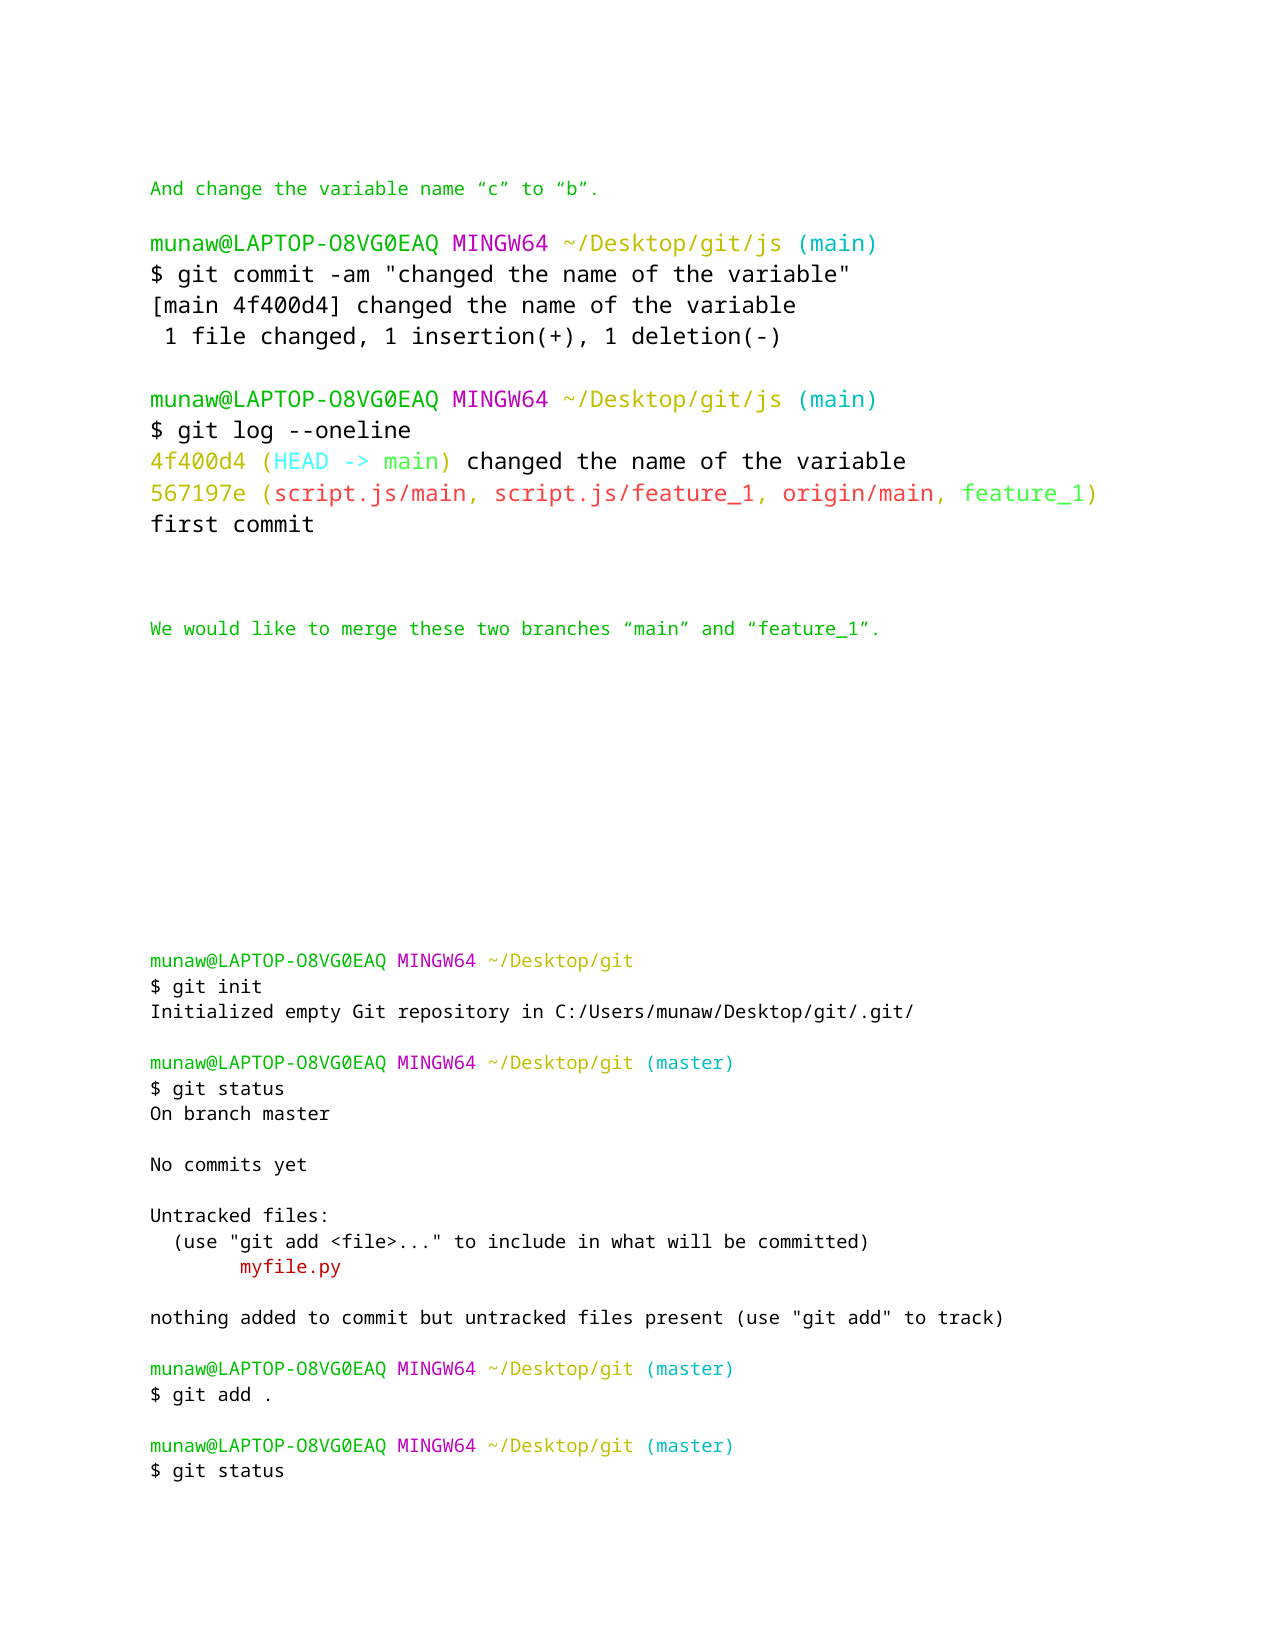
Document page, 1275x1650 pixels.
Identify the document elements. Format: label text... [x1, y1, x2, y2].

text On branch master [150, 1101, 1125, 1126]
text munaw@LAPTOP-O8VG0EAQ MINGW64 ~/Desktop/git (master) [150, 1356, 1125, 1381]
text munaw@LAPTOP-O8VG0EAQ MINGW64 ~/Desktop/git/js (main) [150, 383, 1125, 414]
text $ git add . [150, 1381, 1125, 1407]
text nothing added to commit but untracked files present (use "git add" to track) [150, 1305, 1125, 1330]
text [main 4f400d4] changed the name of the variable [150, 289, 1125, 320]
text 567197e (script.js/main, script.js/feature_1, origin/main, feature_1) first commit [150, 477, 1125, 539]
text $ git status [150, 1458, 1125, 1483]
text 1 file changed, 1 insertion(+), 1 deletion(-) [150, 320, 1125, 352]
text Initialized empty Git repository in C:/Users/munaw/Desktop/git/.git/ [150, 998, 1125, 1024]
text munaw@LAPTOP-O8VG0EAQ MINGW64 ~/Desktop/git/js (main) [150, 227, 1125, 258]
text $ git status [150, 1075, 1125, 1101]
text munaw@LAPTOP-O8VG0EAQ MINGW64 ~/Desktop/git [150, 947, 1125, 973]
text We would like to merge these two branches “main” and “feature_1”. [150, 616, 1125, 641]
text Untracked files: [150, 1203, 1125, 1228]
text munaw@LAPTOP-O8VG0EAQ MINGW64 ~/Desktop/git (master) [150, 1432, 1125, 1458]
text munaw@LAPTOP-O8VG0EAQ MINGW64 ~/Desktop/git (master) [150, 1049, 1125, 1075]
text 4f400d4 (HEAD -> main) changed the name of the variable [150, 445, 1125, 477]
text (use "git add <file>..." to include in what will be committed) [150, 1228, 1125, 1254]
text No commits yet [150, 1152, 1125, 1177]
text myfile.py [150, 1254, 1125, 1279]
text $ git init [150, 973, 1125, 998]
text $ git commit -am "changed the name of the variable" [150, 258, 1125, 289]
text And change the variable name “c” to “b”. [150, 176, 1125, 201]
text $ git log --oneline [150, 414, 1125, 445]
